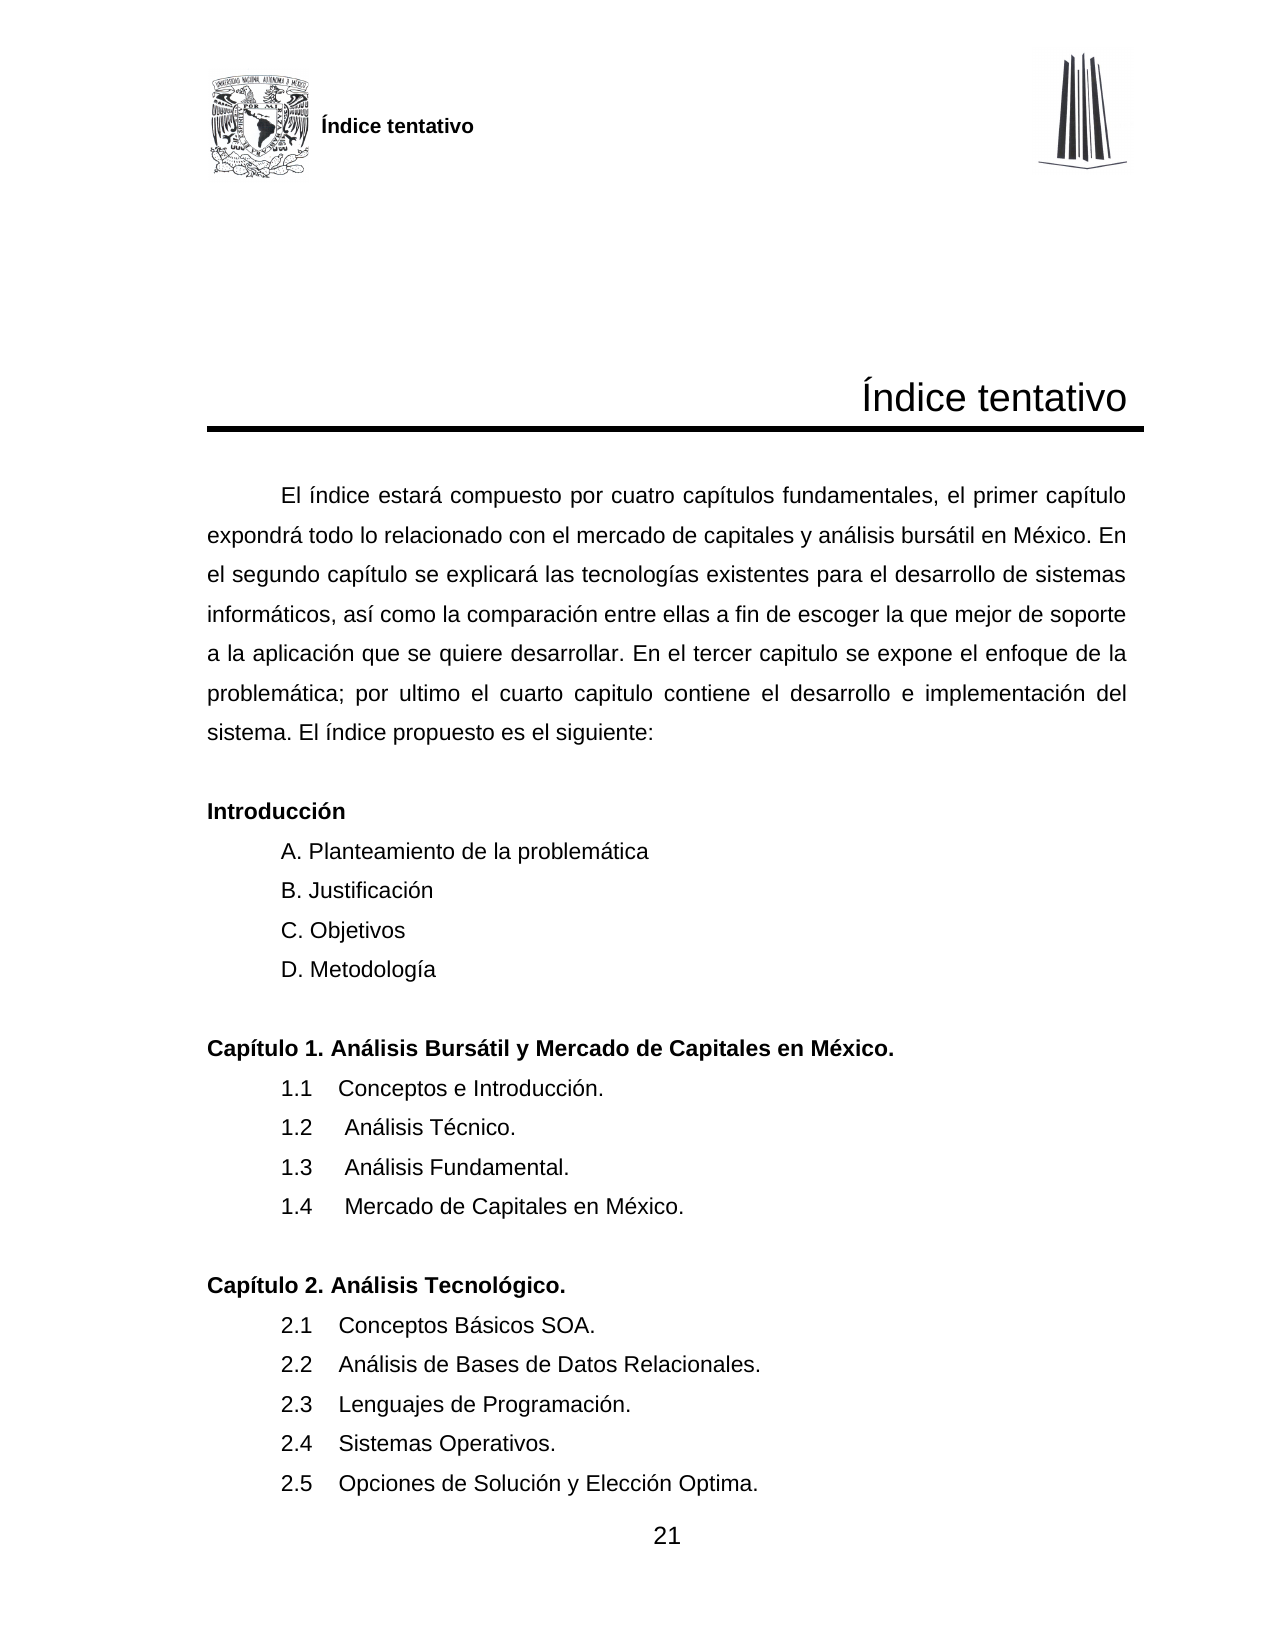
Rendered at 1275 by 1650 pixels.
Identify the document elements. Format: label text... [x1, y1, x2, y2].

text Capítulo 2. Análisis Tecnológico. [207, 1272, 1127, 1298]
text Índice tentativo [207, 374, 1127, 420]
picture [1032, 47, 1134, 175]
list Conceptos Básicos SOA. [281, 1312, 1127, 1338]
text Capítulo 1. Análisis Bursátil y Mercado de Capitales en México. [207, 1035, 1127, 1062]
text Introducción [207, 798, 1127, 825]
text C. Objetivos [281, 917, 1127, 943]
text B. Justificación [281, 877, 1127, 904]
list Análisis de Bases de Datos Relacionales. [281, 1351, 1127, 1377]
list 1.2 Análisis Técnico. [281, 1114, 1127, 1141]
list Opciones de Solución y Elección Optima. [281, 1469, 1127, 1496]
list 1.4 Mercado de Capitales en México. [281, 1193, 1127, 1219]
list Lenguajes de Programación. [281, 1391, 1127, 1417]
text El índice estará compuesto por cuatro capítulos fundamentales, el primer capítulo expondrá todo lo relacionado con el mercado de capitales y análisis bursátil en México. En el segundo capítulo se explicará las tecnologías existentes para el desarrollo de sistemas informáticos, así como la comparación entre ellas a fin de escoger la que mejor de soporte a la aplicación que se quiere desarrollar. En el tercer capitulo se expone el enfoque de la problemática; por ultimo el cuarto capitulo contiene el desarrollo e implementación del sistema. El índice propuesto es el siguiente: [207, 482, 1127, 746]
list 1.3 Análisis Fundamental. [281, 1154, 1127, 1180]
text D. Metodología [281, 956, 1127, 983]
text A. Planteamiento de la problemática [281, 838, 1127, 864]
list Sistemas Operativos. [281, 1430, 1127, 1456]
list 1.1 Conceptos e Introducción. [281, 1075, 1127, 1101]
